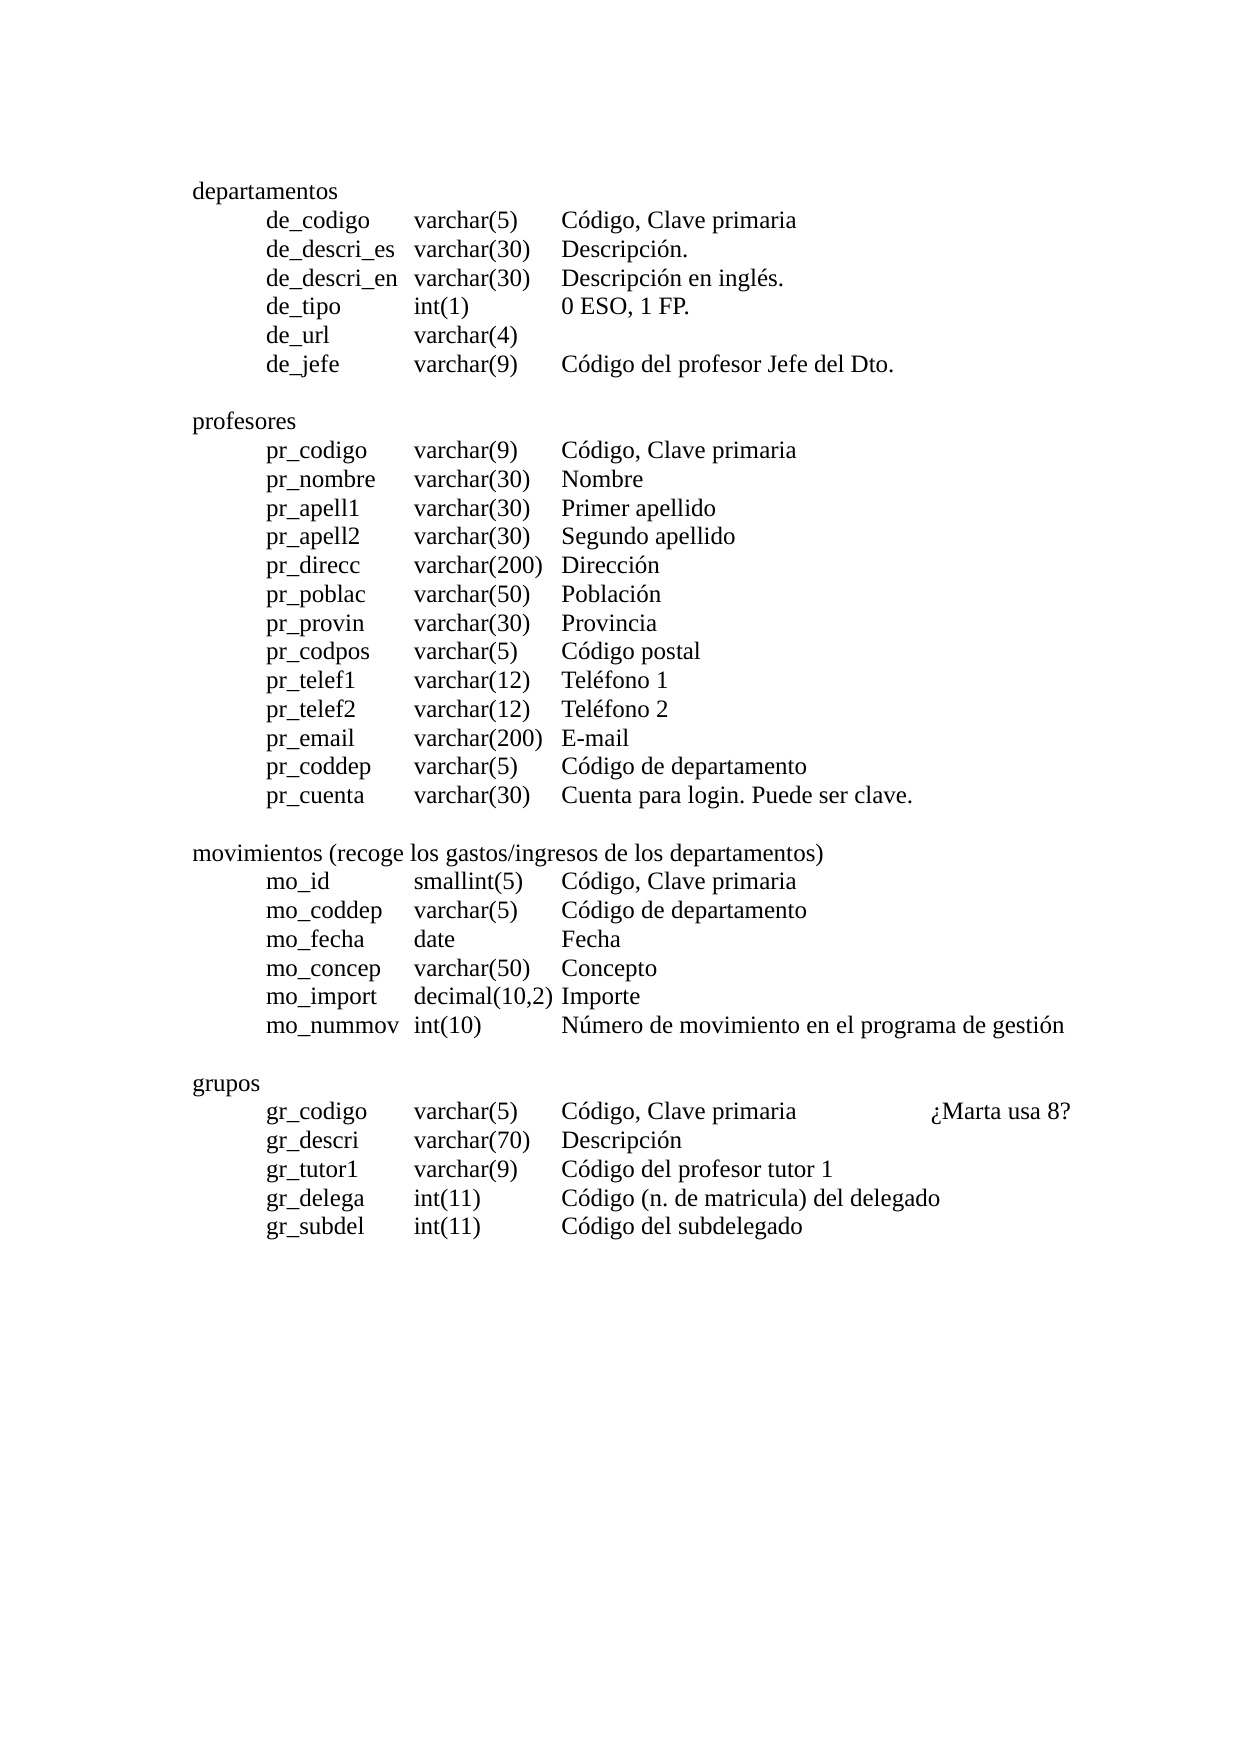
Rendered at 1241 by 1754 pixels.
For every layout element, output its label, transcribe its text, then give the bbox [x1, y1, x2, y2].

text pr_provin varchar(30) Provincia [118, 608, 1122, 636]
text pr_poblac varchar(50) Población [118, 579, 1122, 608]
text gr_delega int(11) Código (n. de matricula) del delegado [118, 1183, 1122, 1211]
text de_descri_es varchar(30) Descripción. [118, 234, 1122, 263]
text mo_concep varchar(50) Concepto [118, 953, 1122, 981]
text gr_descri varchar(70) Descripción [118, 1125, 1122, 1154]
text departamentos [118, 176, 1122, 205]
text grupos [118, 1068, 1122, 1096]
text gr_subdel int(11) Código del subdelegado [118, 1211, 1122, 1240]
text profesores [118, 406, 1122, 435]
text mo_fecha date Fecha [118, 924, 1122, 953]
text pr_codpos varchar(5) Código postal [118, 636, 1122, 665]
text gr_tutor1 varchar(9) Código del profesor tutor 1 [118, 1154, 1122, 1183]
text gr_codigo varchar(5) Código, Clave primaria ¿Marta usa 8? [118, 1096, 1122, 1125]
text pr_direcc varchar(200) Dirección [118, 550, 1122, 579]
text de_url varchar(4) [118, 320, 1122, 349]
text pr_nombre varchar(30) Nombre [118, 464, 1122, 493]
text pr_telef2 varchar(12) Teléfono 2 [118, 694, 1122, 723]
text de_tipo int(1) 0 ESO, 1 FP. [118, 291, 1122, 320]
text mo_id smallint(5) Código, Clave primaria [118, 866, 1122, 895]
text pr_codigo varchar(9) Código, Clave primaria [118, 435, 1122, 464]
text pr_cuenta varchar(30) Cuenta para login. Puede ser clave. [118, 780, 1122, 809]
text de_jefe varchar(9) Código del profesor Jefe del Dto. [118, 349, 1122, 378]
text pr_telef1 varchar(12) Teléfono 1 [118, 665, 1122, 694]
text de_codigo varchar(5) Código, Clave primaria [118, 205, 1122, 234]
text mo_coddep varchar(5) Código de departamento [118, 895, 1122, 924]
text pr_apell2 varchar(30) Segundo apellido [118, 521, 1122, 550]
text pr_email varchar(200) E-mail [118, 723, 1122, 751]
text movimientos (recoge los gastos/ingresos de los departamentos) [118, 838, 1122, 866]
text mo_import decimal(10,2) Importe [118, 981, 1122, 1010]
text pr_coddep varchar(5) Código de departamento [118, 751, 1122, 780]
text de_descri_en varchar(30) Descripción en inglés. [118, 263, 1122, 291]
text mo_nummov int(10) Número de movimiento en el programa de gestión [118, 1010, 1122, 1039]
text pr_apell1 varchar(30) Primer apellido [118, 493, 1122, 521]
